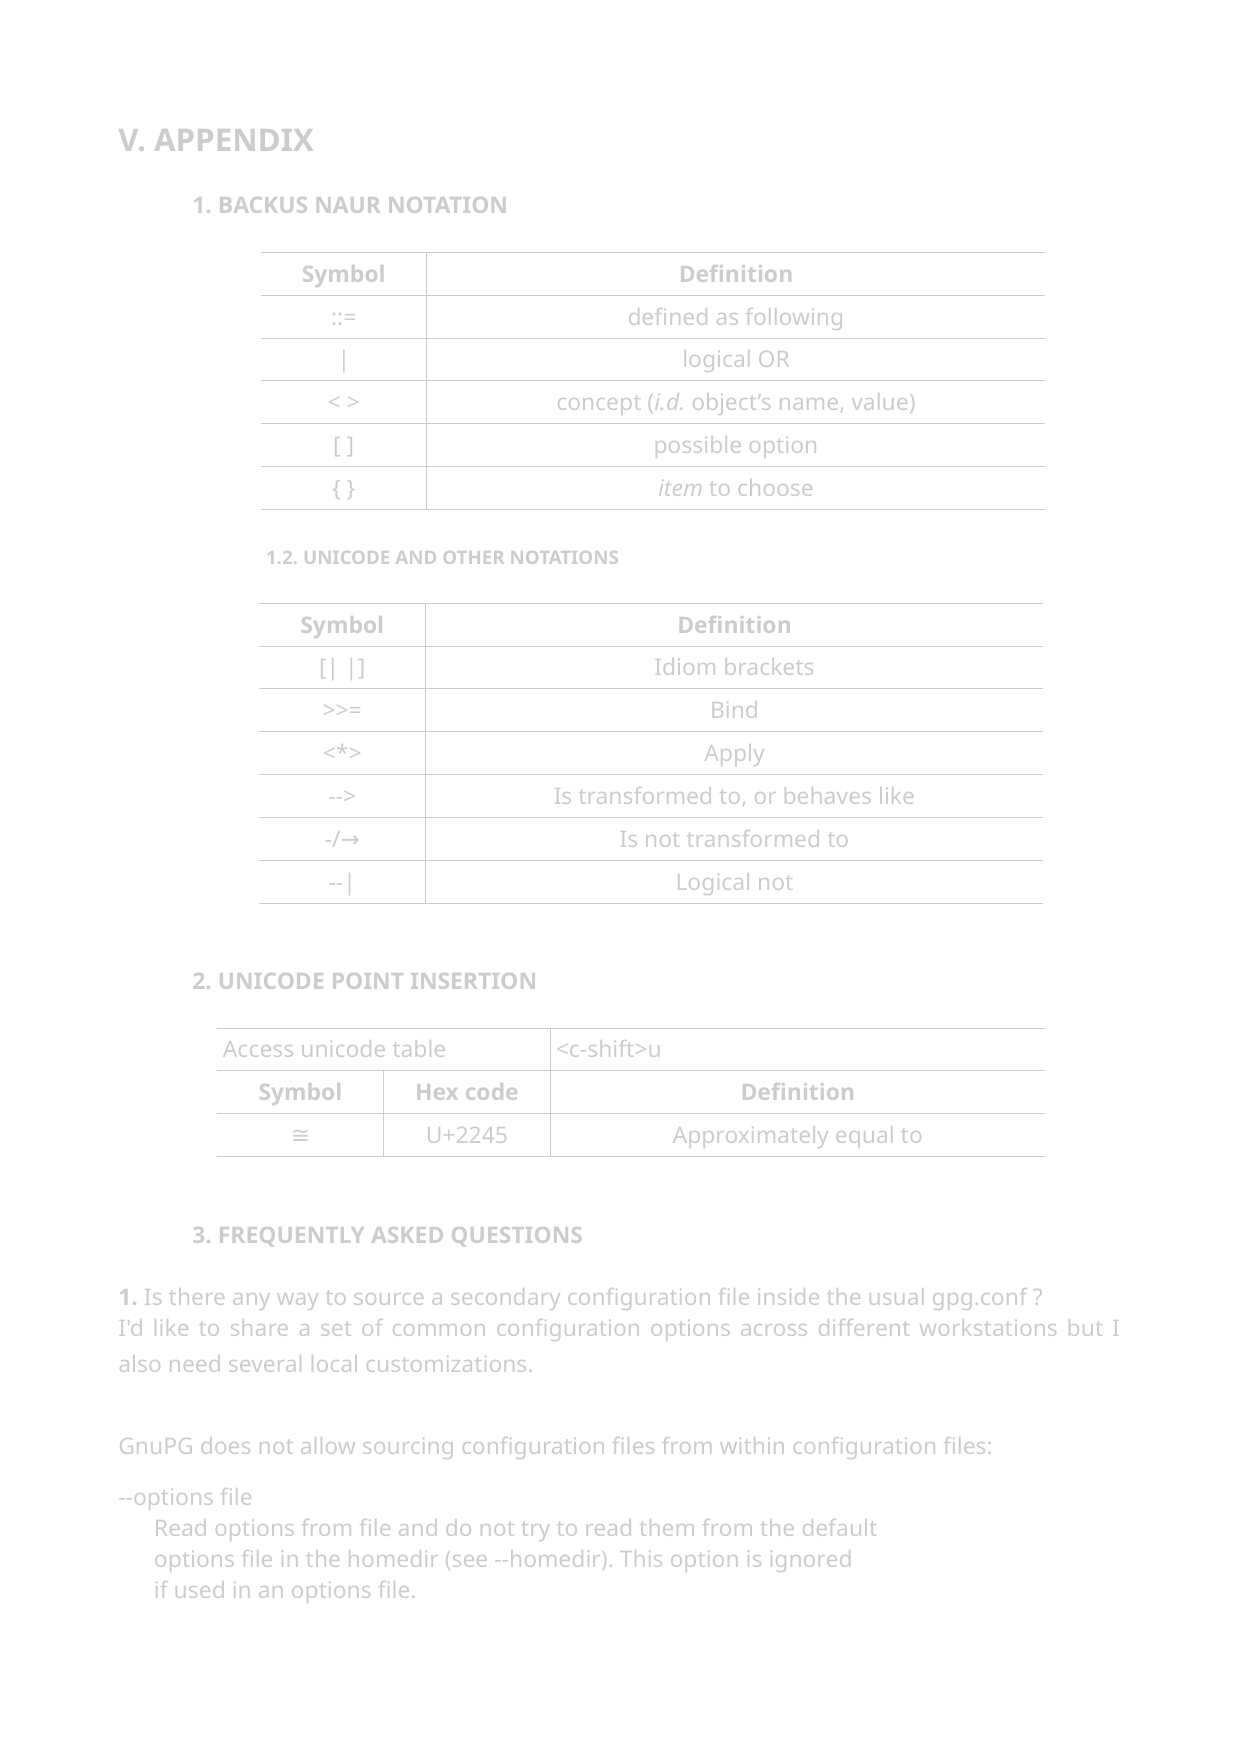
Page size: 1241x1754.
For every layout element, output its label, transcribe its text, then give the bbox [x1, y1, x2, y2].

text 2. UNICODE POINT INSERTION [118, 965, 1122, 996]
table_cell defined as following [427, 296, 1045, 338]
text options file in the homedir (see --homedir). This option is ignored [118, 1543, 1122, 1574]
table_cell possible option [427, 424, 1045, 466]
table_cell Definition [551, 1071, 1045, 1113]
table_header Symbol [261, 253, 426, 295]
table_cell { } [261, 467, 426, 509]
table_cell -/→ [259, 818, 425, 859]
text 3. FREQUENTLY ASKED QUESTIONS [118, 1218, 1122, 1250]
table_cell Bind [426, 689, 1043, 731]
table_cell | [261, 339, 426, 380]
table_cell Symbol [217, 1071, 383, 1113]
table_header Symbol [259, 604, 425, 646]
table_cell Logical not [426, 861, 1043, 902]
table_cell Approximately equal to [551, 1114, 1045, 1156]
table_cell >>= [259, 689, 425, 731]
text --options file [118, 1481, 1122, 1512]
table_cell Is transformed to, or behaves like [426, 775, 1043, 817]
table_cell logical OR [427, 339, 1045, 380]
table_cell Idiom brackets [426, 647, 1043, 688]
table_cell item to choose [427, 467, 1045, 509]
table_cell U+2245 [384, 1114, 550, 1156]
table_cell Hex code [384, 1071, 550, 1113]
table_cell [| |] [259, 647, 425, 688]
text V. APPENDIX [118, 118, 1122, 161]
table_cell ::= [261, 296, 426, 338]
text GnuPG does not allow sourcing configuration files from within configuration files: [118, 1430, 1122, 1461]
table_cell Apply [426, 732, 1043, 774]
table_header Access unicode table [217, 1029, 550, 1070]
text 1. Is there any way to source a secondary configuration file inside the usual gpg.conf ? [118, 1281, 1122, 1312]
text I'd like to share a set of common configuration options across different workstations but I also need several local customizations. [118, 1312, 1122, 1379]
table_header <c-shift>u [551, 1029, 1045, 1070]
text 1.2. UNICODE AND OTHER NOTATIONS [118, 540, 1122, 571]
table_cell [ ] [261, 424, 426, 466]
table_cell ≅ [217, 1114, 383, 1156]
table_cell < > [261, 381, 426, 423]
table_cell concept (i.d. object’s name, value) [427, 381, 1045, 423]
table_header Definition [427, 253, 1045, 295]
text if used in an options file. [118, 1574, 1122, 1606]
table_cell --> [259, 775, 425, 817]
table_cell <*> [259, 732, 425, 774]
text 1. BACKUS NAUR NOTATION [118, 189, 1122, 221]
table_cell Is not transformed to [426, 818, 1043, 859]
text Read options from file and do not try to read them from the default [118, 1512, 1122, 1543]
table_header Definition [426, 604, 1043, 646]
table_cell --| [259, 861, 425, 902]
